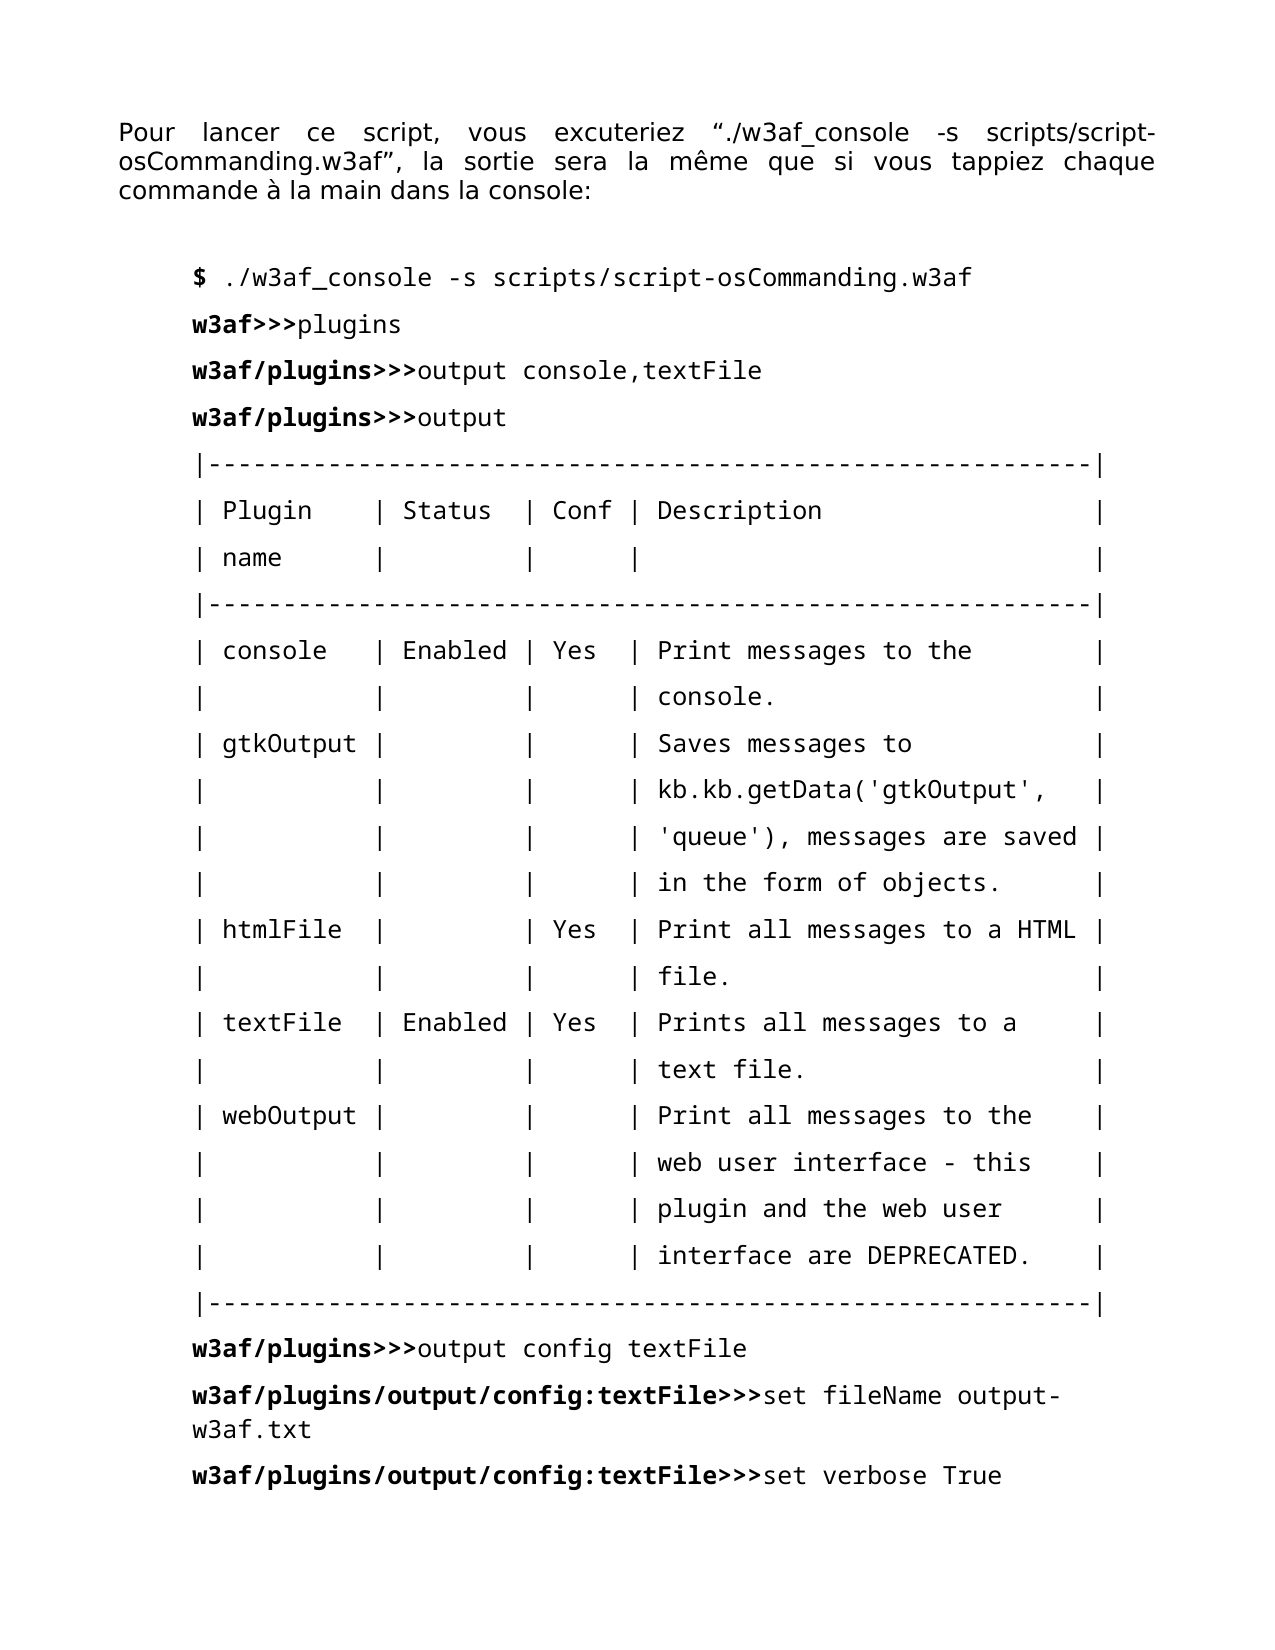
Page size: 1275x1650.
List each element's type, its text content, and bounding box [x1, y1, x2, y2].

text | | | | web user interface - this | [192, 1144, 1157, 1178]
text | gtkOutput | | | Saves messages to | [192, 725, 1157, 759]
text | | | | interface are DEPRECATED. | [192, 1238, 1157, 1272]
text | | | | plugin and the web user | [192, 1191, 1157, 1225]
text |-----------------------------------------------------------| [192, 586, 1157, 620]
text Pour lancer ce script, vous excuteriez “./w3af_console -s scripts/script-osCommanding.w3af”, la sortie sera la même que si vous tappiez chaque commande à la main dans la console: [118, 118, 1157, 206]
text | | | | 'queue'), messages are saved | [192, 818, 1157, 853]
text | webOutput | | | Print all messages to the | [192, 1098, 1157, 1132]
text | htmlFile | | Yes | Print all messages to a HTML | [192, 912, 1157, 946]
text | | | | console. | [192, 679, 1157, 713]
text | Plugin | Status | Conf | Description | [192, 493, 1157, 527]
text w3af/plugins>>>output config textFile [192, 1331, 1157, 1365]
text | | | | in the form of objects. | [192, 865, 1157, 899]
text |-----------------------------------------------------------| [192, 1284, 1157, 1318]
text w3af/plugins/output/config:textFile>>>set verbose True [192, 1458, 1157, 1492]
text $ ./w3af_console -s scripts/script-osCommanding.w3af [192, 260, 1157, 294]
text w3af>>>plugins [192, 306, 1157, 340]
text | console | Enabled | Yes | Print messages to the | [192, 632, 1157, 666]
text | | | | file. | [192, 958, 1157, 992]
text | textFile | Enabled | Yes | Prints all messages to a | [192, 1005, 1157, 1039]
text | name | | | | [192, 539, 1157, 573]
text w3af/plugins>>>output console,textFile [192, 353, 1157, 387]
text w3af/plugins>>>output [192, 399, 1157, 433]
text | | | | text file. | [192, 1051, 1157, 1085]
text |-----------------------------------------------------------| [192, 446, 1157, 480]
text | | | | kb.kb.getData('gtkOutput', | [192, 772, 1157, 806]
text w3af/plugins/output/config:textFile>>>set fileName output-w3af.txt [192, 1377, 1157, 1445]
